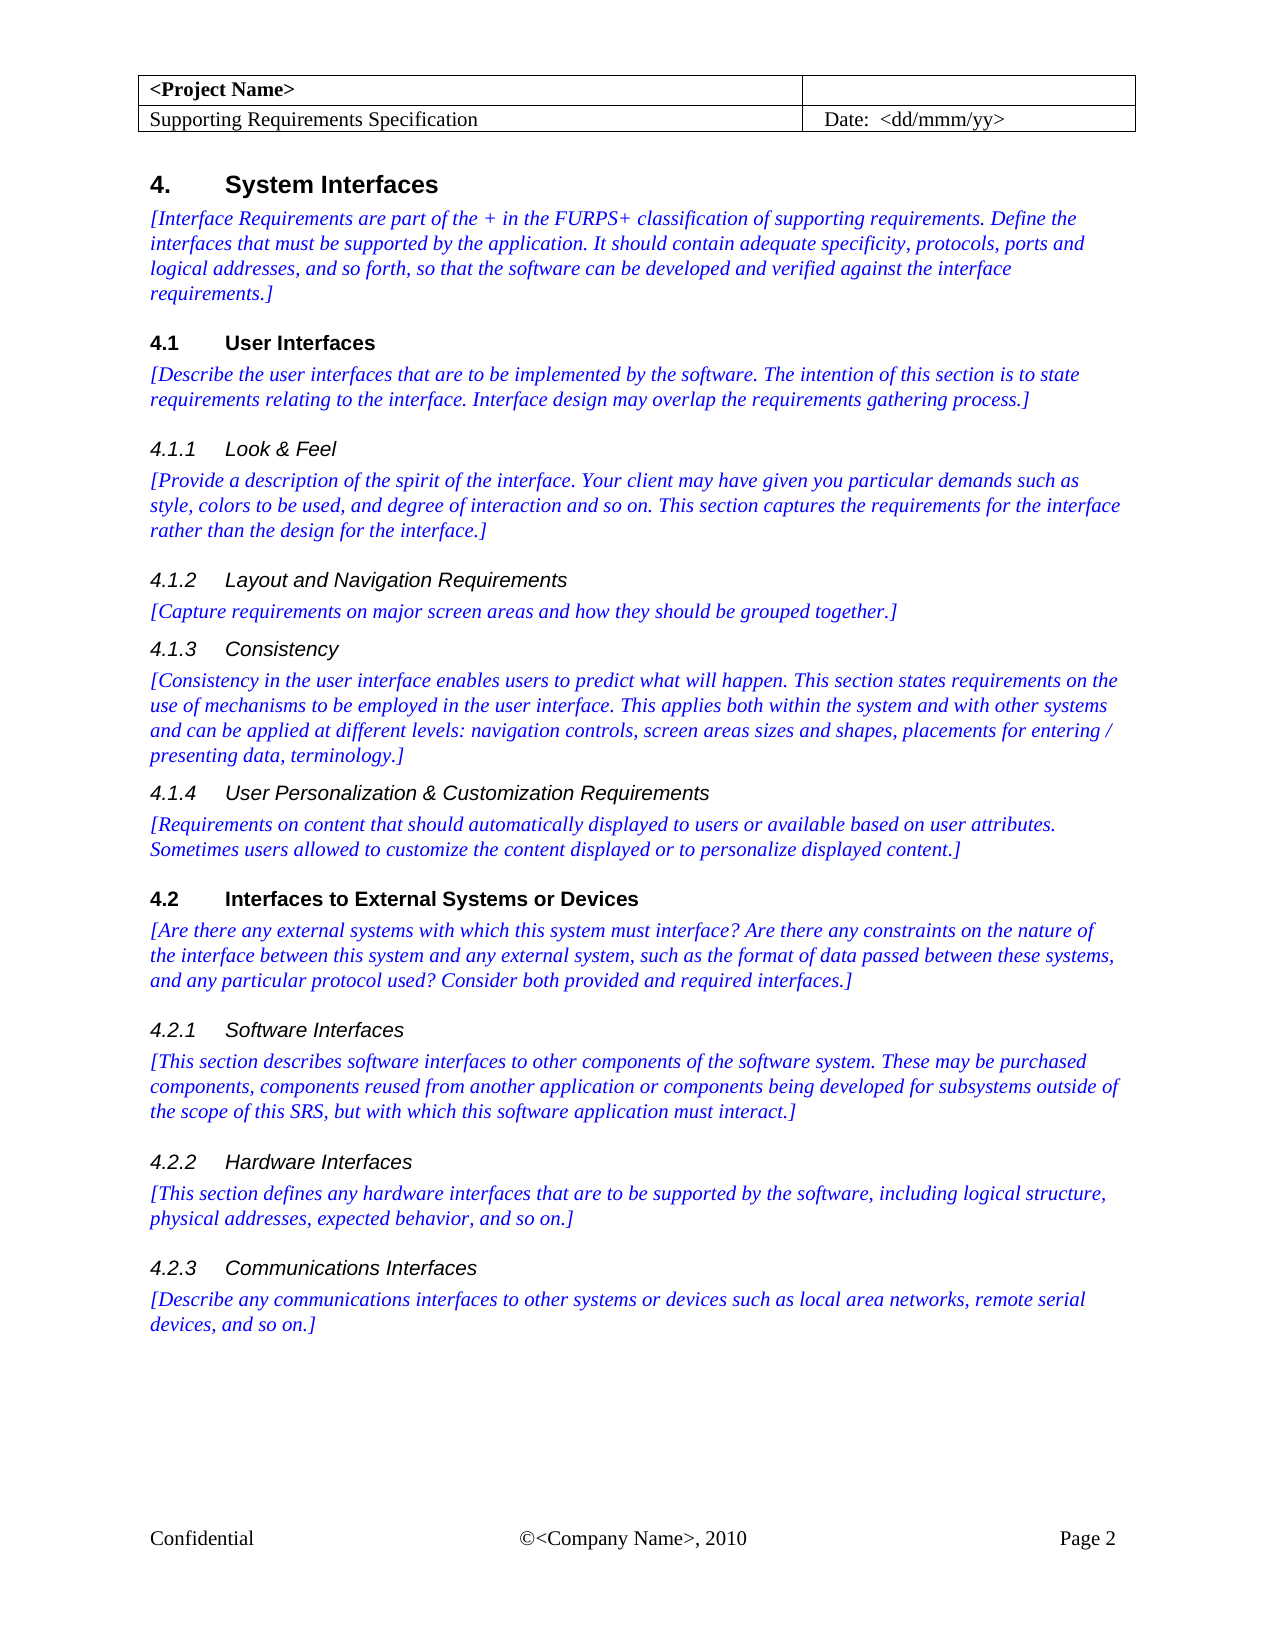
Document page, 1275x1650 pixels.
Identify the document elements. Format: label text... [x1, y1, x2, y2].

subtitle Look & Feel [150, 436, 1125, 461]
text [Requirements on content that should automatically displayed to users or available based on user attributes. Sometimes users allowed to customize the content displayed or to personalize displayed content.] [150, 811, 1125, 861]
text [Capture requirements on major screen areas and how they should be grouped together.] [150, 598, 1125, 623]
subtitle Consistency [150, 636, 1125, 661]
text [Are there any external systems with which this system must interface? Are there any constraints on the nature of the interface between this system and any external system, such as the format of data passed between these systems, and any particular protocol used? Consider both provided and required interfaces.] [150, 917, 1125, 992]
text [This section describes software interfaces to other components of the software system. These may be purchased components, components reused from another application or components being developed for subsystems outside of the scope of this SRS, but with which this software application must interact.] [150, 1048, 1125, 1123]
subtitle Hardware Interfaces [150, 1148, 1125, 1173]
subtitle System Interfaces [150, 170, 1125, 198]
subtitle Interfaces to External Systems or Devices [150, 886, 1125, 911]
subtitle Layout and Navigation Requirements [150, 567, 1125, 592]
subtitle Software Interfaces [150, 1017, 1125, 1042]
text [Describe any communications interfaces to other systems or devices such as local area networks, remote serial devices, and so on.] [150, 1286, 1125, 1336]
subtitle User Interfaces [150, 330, 1125, 355]
text [Describe the user interfaces that are to be implemented by the software. The intention of this section is to state requirements relating to the interface. Interface design may overlap the requirements gathering process.] [150, 361, 1125, 411]
subtitle User Personalization & Customization Requirements [150, 780, 1125, 805]
text [Provide a description of the spirit of the interface. Your client may have given you particular demands such as style, colors to be used, and degree of interaction and so on. This section captures the requirements for the interface rather than the design for the interface.] [150, 467, 1125, 542]
text [Consistency in the user interface enables users to predict what will happen. This section states requirements on the use of mechanisms to be employed in the user interface. This applies both within the system and with other systems and can be applied at different levels: navigation controls, screen areas sizes and shapes, placements for entering / presenting data, terminology.] [150, 667, 1125, 767]
subtitle Communications Interfaces [150, 1255, 1125, 1280]
text [This section defines any hardware interfaces that are to be supported by the software, including logical structure, physical addresses, expected behavior, and so on.] [150, 1180, 1125, 1230]
text [Interface Requirements are part of the + in the FURPS+ classification of supporting requirements. Define the interfaces that must be supported by the application. It should contain adequate specificity, protocols, ports and logical addresses, and so forth, so that the software can be developed and verified against the interface requirements.] [150, 205, 1125, 305]
